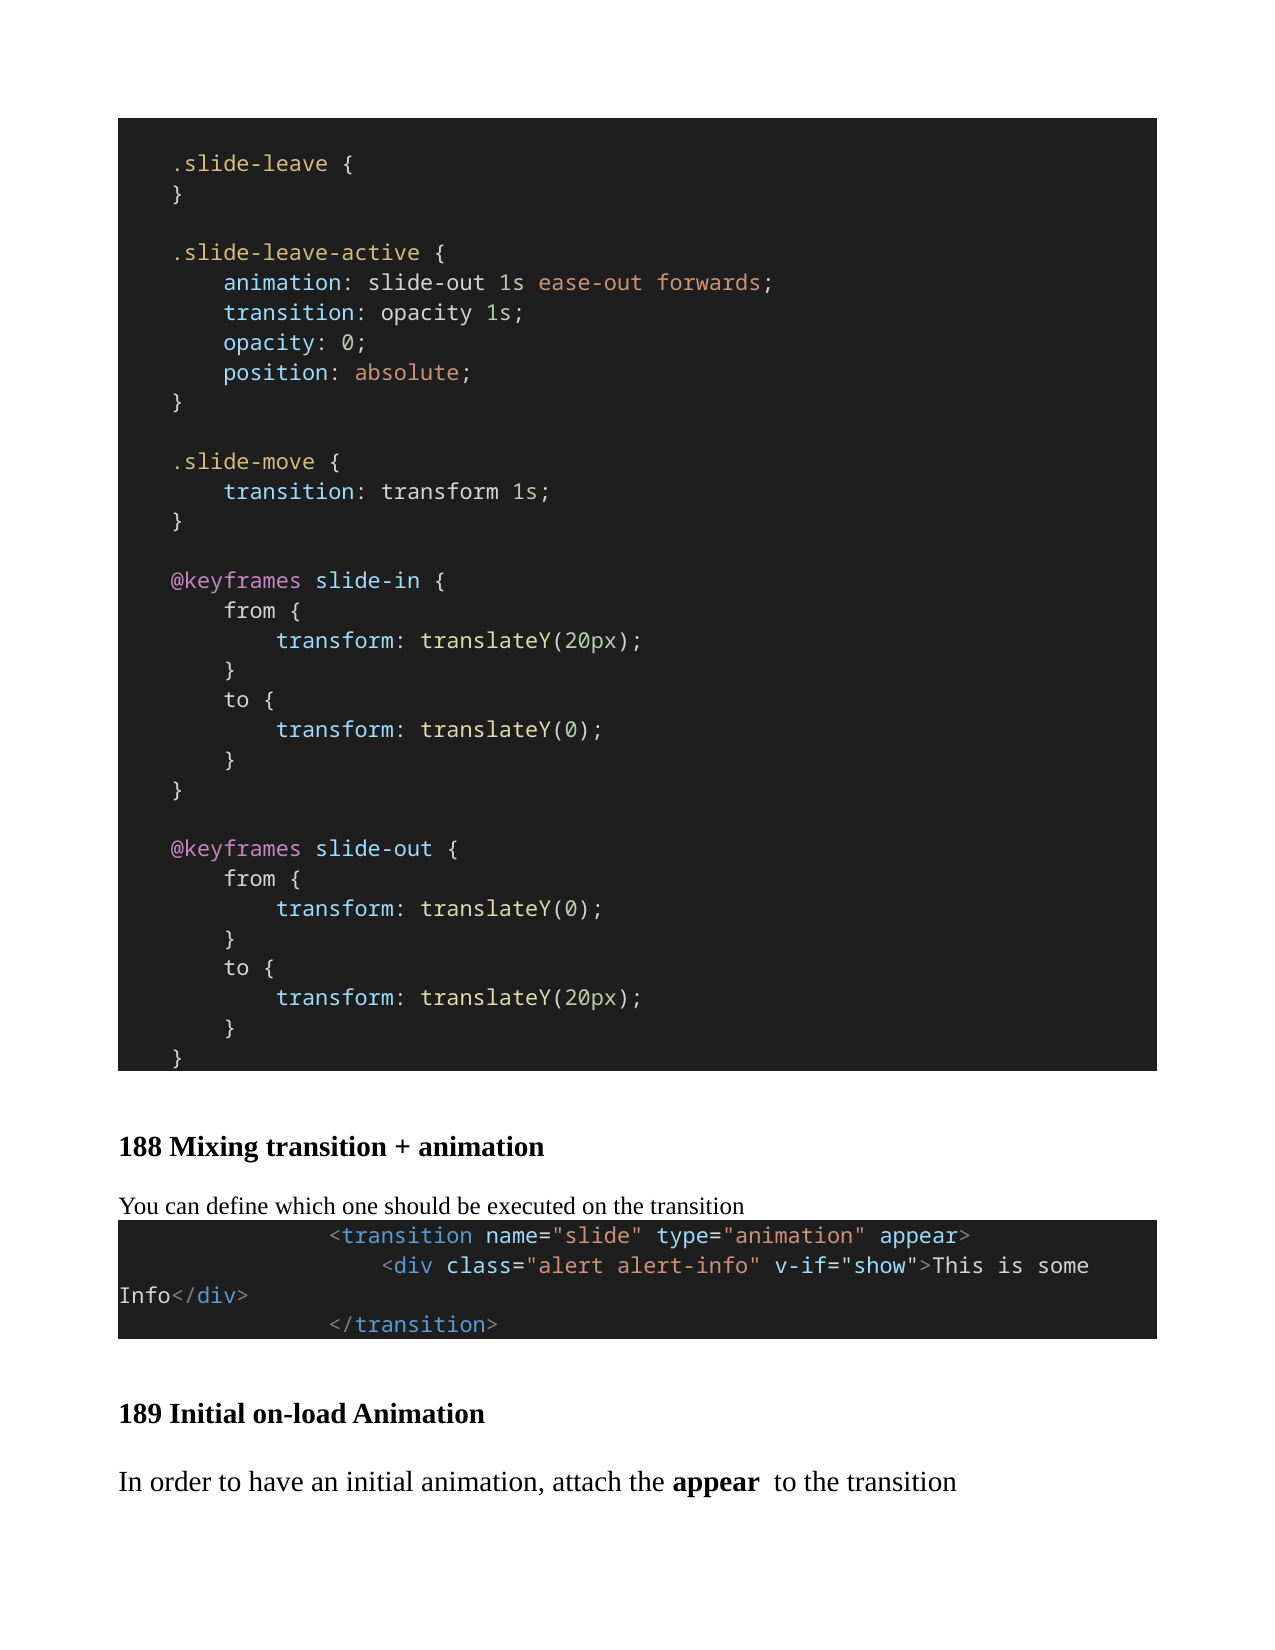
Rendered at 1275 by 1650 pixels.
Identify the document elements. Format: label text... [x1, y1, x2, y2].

text } [118, 922, 1157, 952]
text transform: translateY(0); [118, 893, 1157, 922]
text <div class="alert alert-info" v-if="show">This is some Info</div> [118, 1250, 1157, 1309]
text } [118, 744, 1157, 773]
text @keyframes slide-out { [118, 833, 1157, 863]
text 188 Mixing transition + animation [118, 1129, 1157, 1162]
text } [118, 386, 1157, 416]
text @keyframes slide-in { [118, 565, 1157, 595]
text } [118, 178, 1157, 207]
text animation: slide-out 1s ease-out forwards; [118, 267, 1157, 297]
text transform: translateY(20px); [118, 982, 1157, 1012]
text } [118, 773, 1157, 803]
text transform: translateY(0); [118, 714, 1157, 744]
text transition: transform 1s; [118, 476, 1157, 505]
text } [118, 654, 1157, 684]
text from { [118, 595, 1157, 624]
text .slide-leave { [118, 148, 1157, 178]
text </transition> [118, 1309, 1157, 1339]
text position: absolute; [118, 356, 1157, 386]
text 189 Initial on-load Animation [118, 1397, 1157, 1430]
text to { [118, 952, 1157, 982]
text <transition name="slide" type="animation" appear> [118, 1220, 1157, 1250]
text .slide-leave-active { [118, 237, 1157, 267]
text } [118, 1012, 1157, 1042]
text transform: translateY(20px); [118, 624, 1157, 654]
text from { [118, 863, 1157, 893]
text .slide-move { [118, 446, 1157, 476]
text transition: opacity 1s; [118, 297, 1157, 327]
text You can define which one should be executed on the transition [118, 1191, 1157, 1220]
text } [118, 1042, 1157, 1071]
text to { [118, 684, 1157, 714]
text In order to have an initial animation, attach the appear to the transition [118, 1464, 1157, 1497]
text opacity: 0; [118, 327, 1157, 356]
text } [118, 505, 1157, 535]
